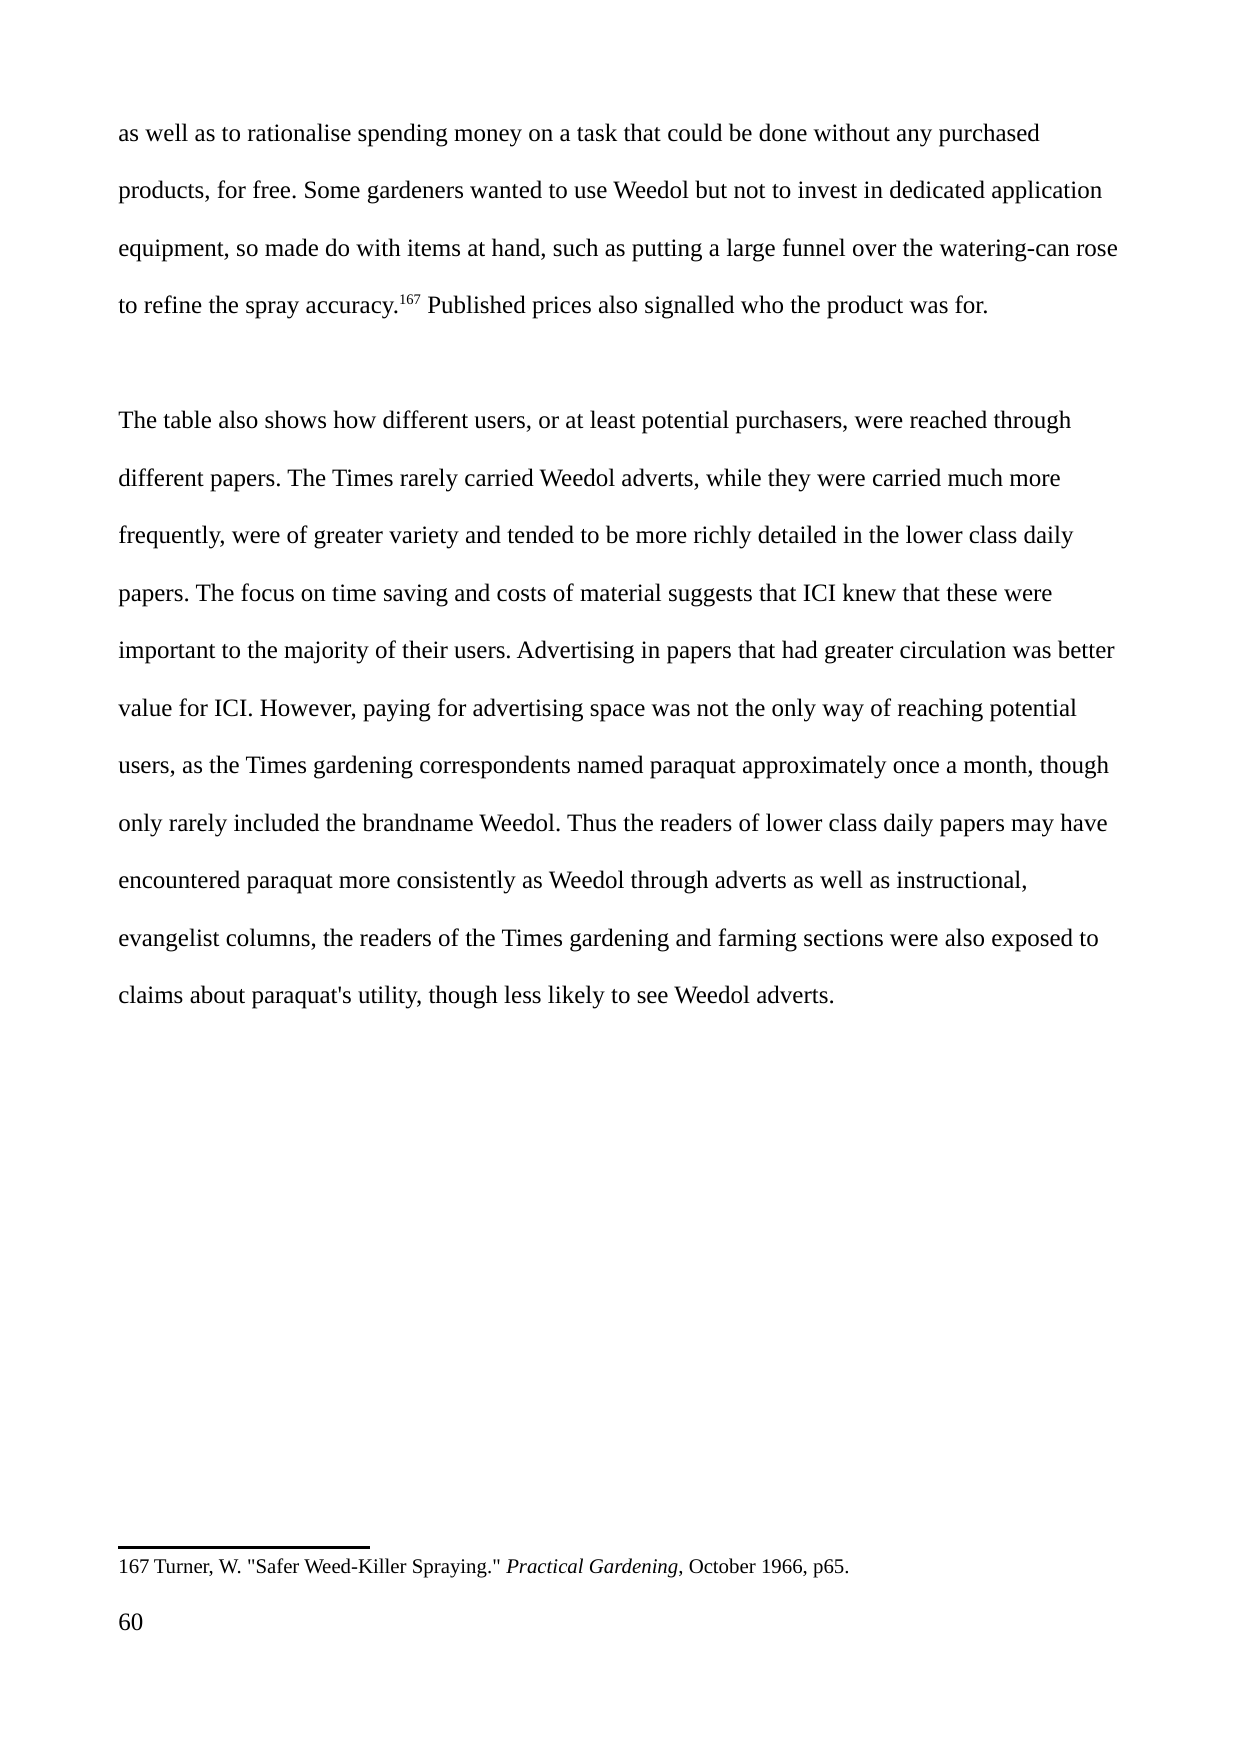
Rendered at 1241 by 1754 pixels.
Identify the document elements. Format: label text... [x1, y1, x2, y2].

text Turner, W. "Safer Weed-Killer Spraying." Practical Gardening, October 1966, p65. [118, 1553, 1122, 1578]
text as well as to rationalise spending money on a task that could be done without any purchased products, for free. Some gardeners wanted to use Weedol but not to invest in dedicated application equipment, so made do with items at hand, such as putting a large funnel over the watering-can rose to refine the spray accuracy. Published prices also signalled who the product was for. [118, 118, 1122, 319]
text The table also shows how different users, or at least potential purchasers, were reached through different papers. The Times rarely carried Weedol adverts, while they were carried much more frequently, were of greater variety and tended to be more richly detailed in the lower class daily papers. The focus on time saving and costs of material suggests that ICI knew that these were important to the majority of their users. Advertising in papers that had greater circulation was better value for ICI. However, paying for advertising space was not the only way of reaching potential users, as the Times gardening correspondents named paraquat approximately once a month, though only rarely included the brandname Weedol. Thus the readers of lower class daily papers may have encountered paraquat more consistently as Weedol through adverts as well as instructional, evangelist columns, the readers of the Times gardening and farming sections were also exposed to claims about paraquat's utility, though less likely to see Weedol adverts. [118, 406, 1122, 1009]
